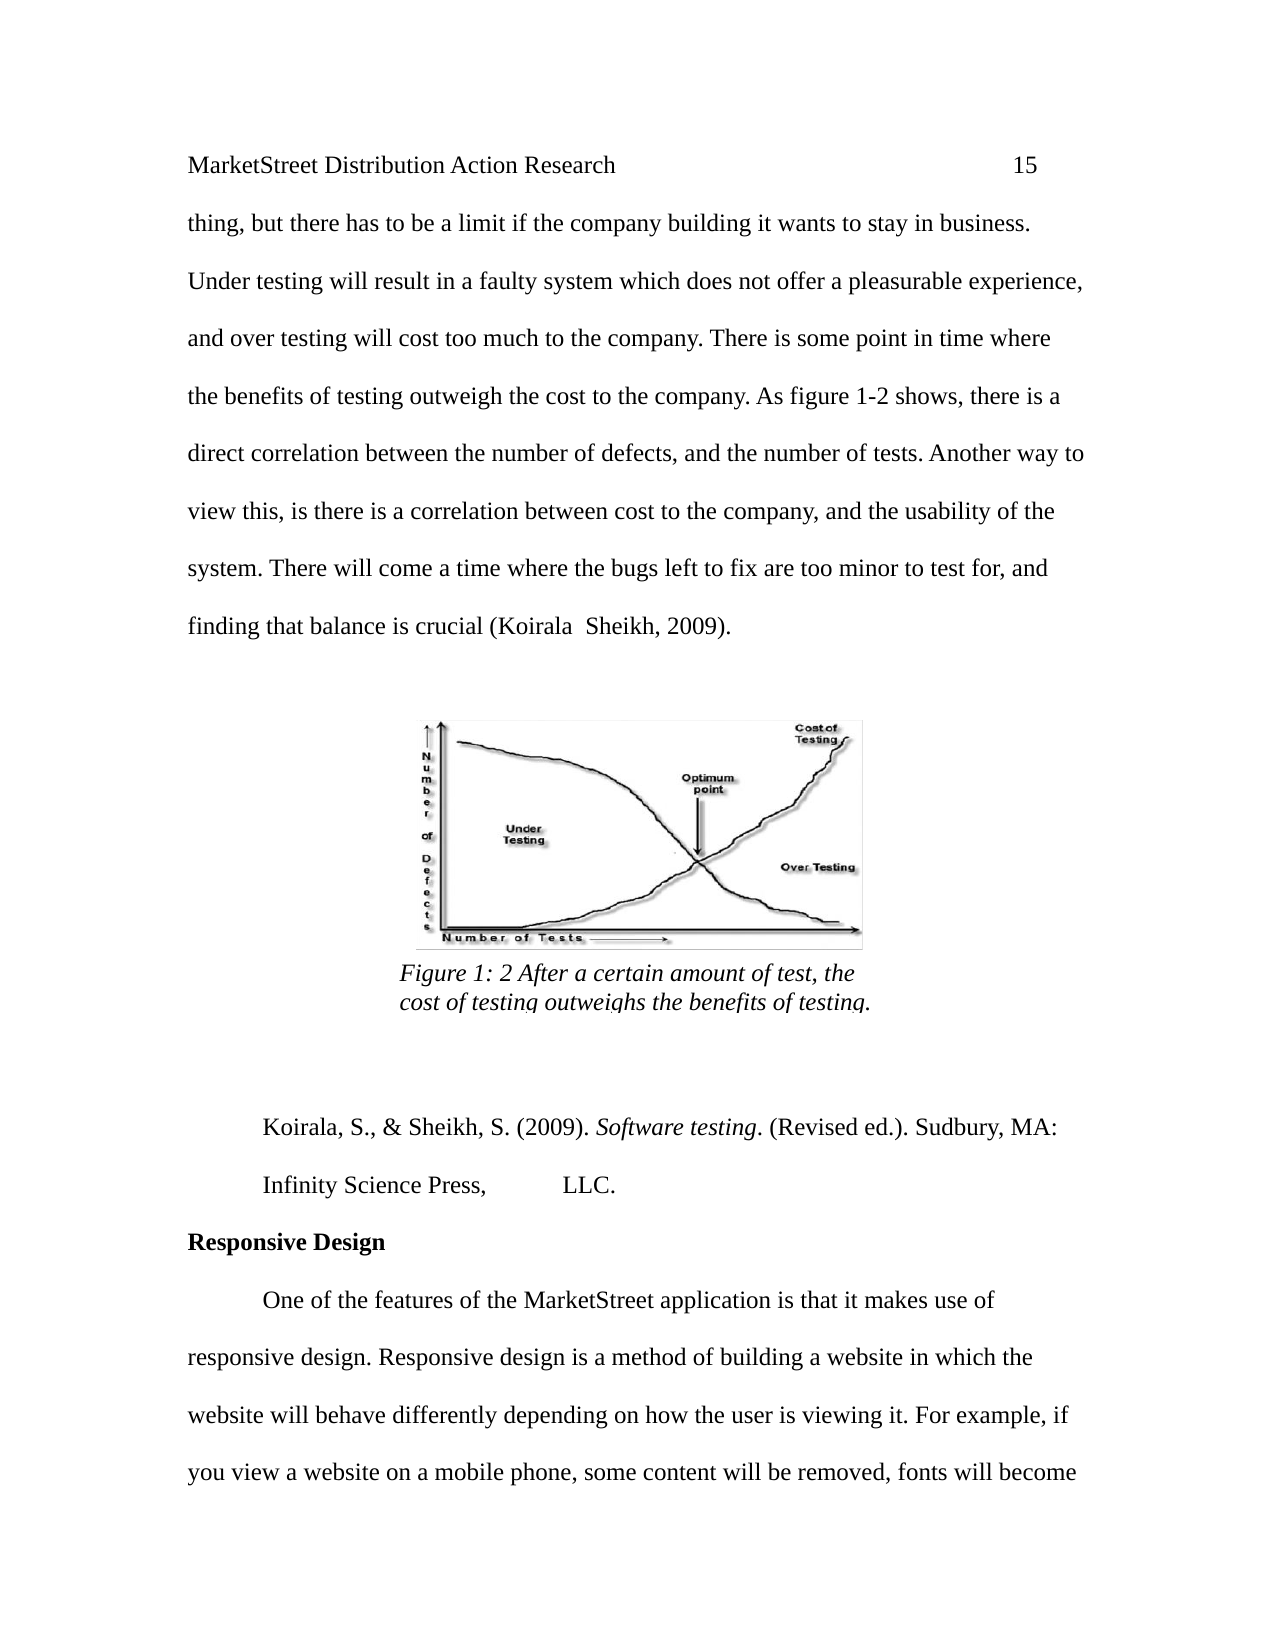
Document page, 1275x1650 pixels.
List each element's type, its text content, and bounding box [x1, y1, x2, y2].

text Koirala, S., & Sheikh, S. (2009). Software testing. (Revised ed.). Sudbury, MA: Infinity Science Press, LLC. [187, 1112, 1087, 1199]
text One of the features of the MarketStreet application is that it makes use of responsive design. Responsive design is a method of building a website in which the website will behave differently depending on how the user is viewing it. For example, if you view a website on a mobile phone, some content will be removed, fonts will become [187, 1285, 1087, 1486]
text Figure 1: 2 After a certain amount of test, the cost of testing outweighs the benefits of testing. [399, 958, 876, 1013]
text Responsive Design [187, 1227, 1087, 1256]
text thing, but there has to be a limit if the company building it wants to stay in business. Under testing will result in a faulty system which does not offer a pleasurable experience, and over testing will cost too much to the company. There is some point in time where the benefits of testing outweigh the cost to the company. As figure 1-2 shows, there is a direct correlation between the number of defects, and the number of tests. Another way to view this, is there is a correlation between cost to the company, and the usability of the system. There will come a time where the bugs left to fix are too minor to test for, and finding that balance is crucial (Koirala Sheikh, 2009). [187, 208, 1087, 639]
picture [416, 720, 863, 950]
